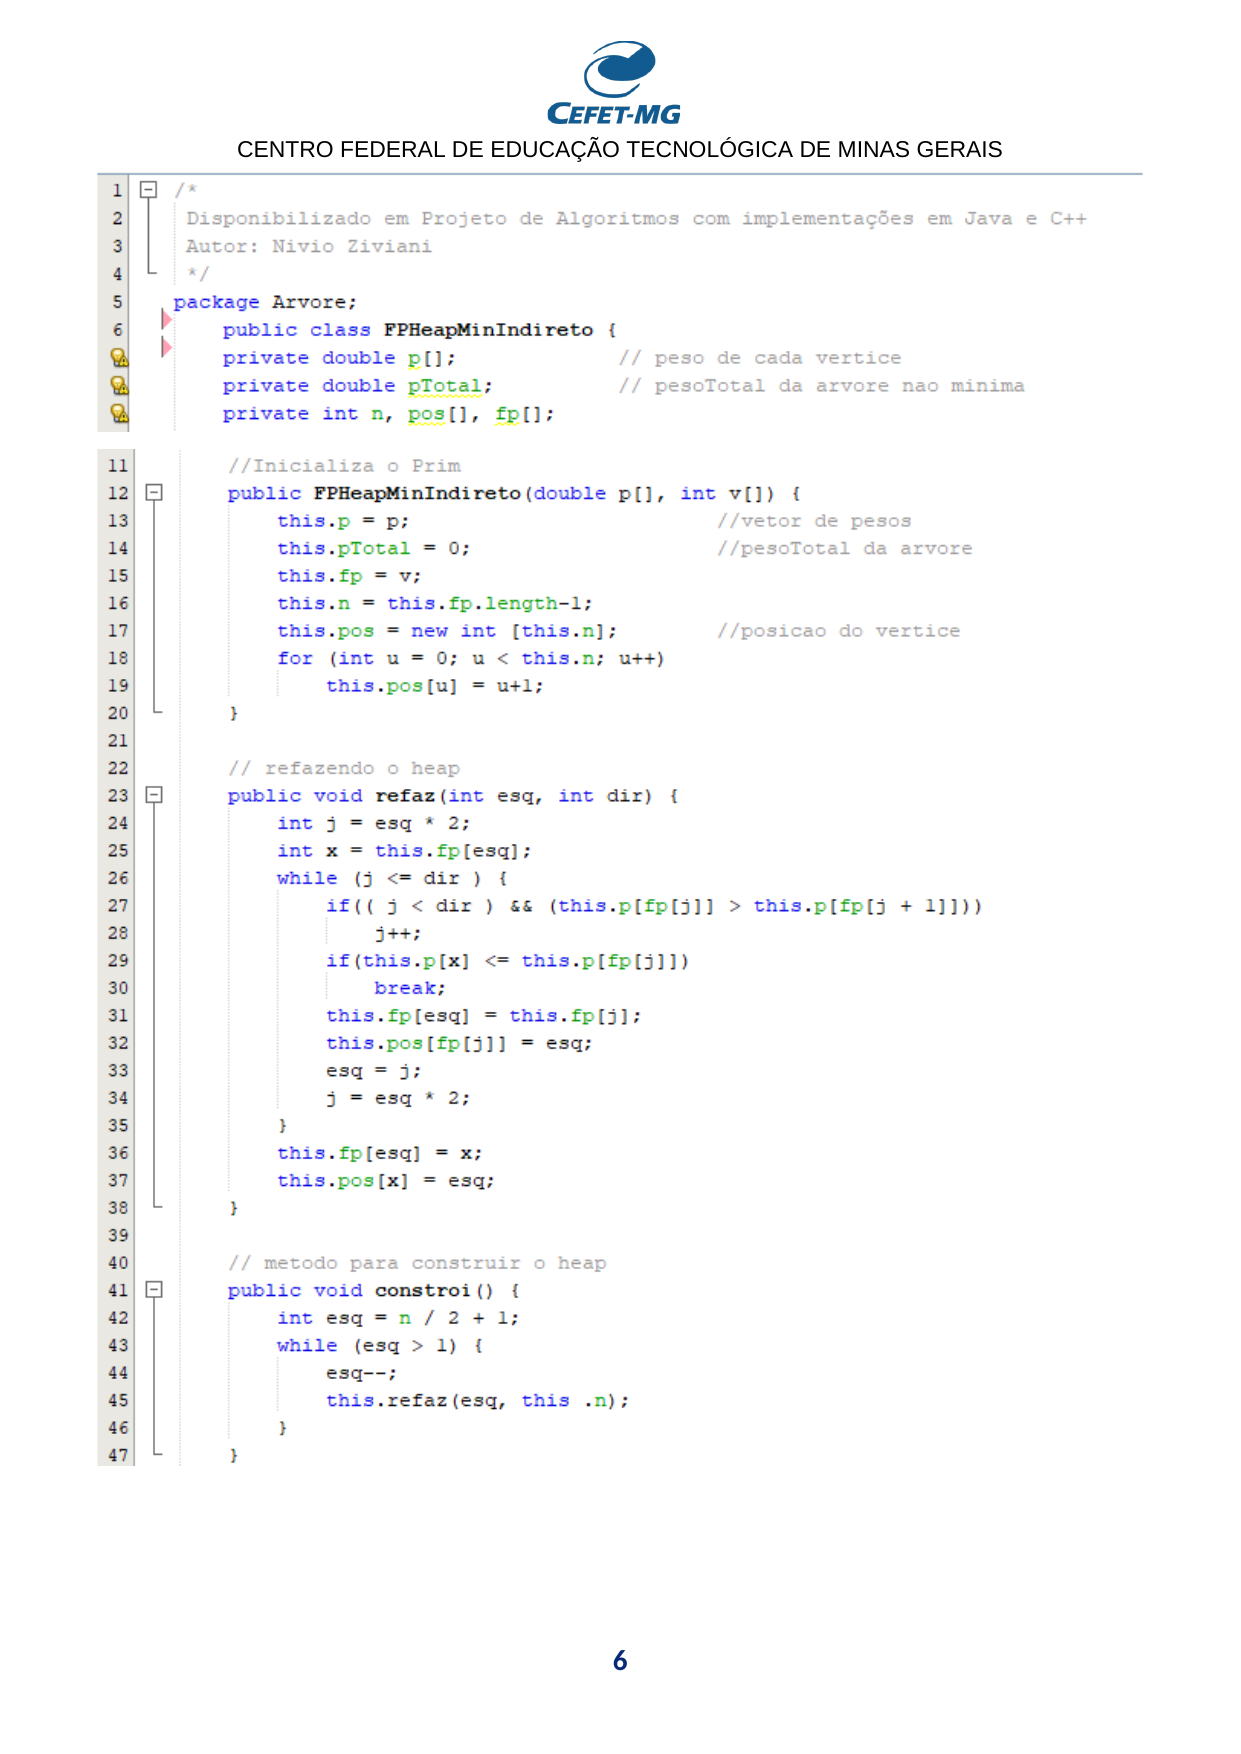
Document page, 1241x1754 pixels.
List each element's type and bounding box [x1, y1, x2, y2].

picture [547, 41, 681, 124]
picture [97, 172, 1143, 432]
picture [97, 449, 1143, 1466]
